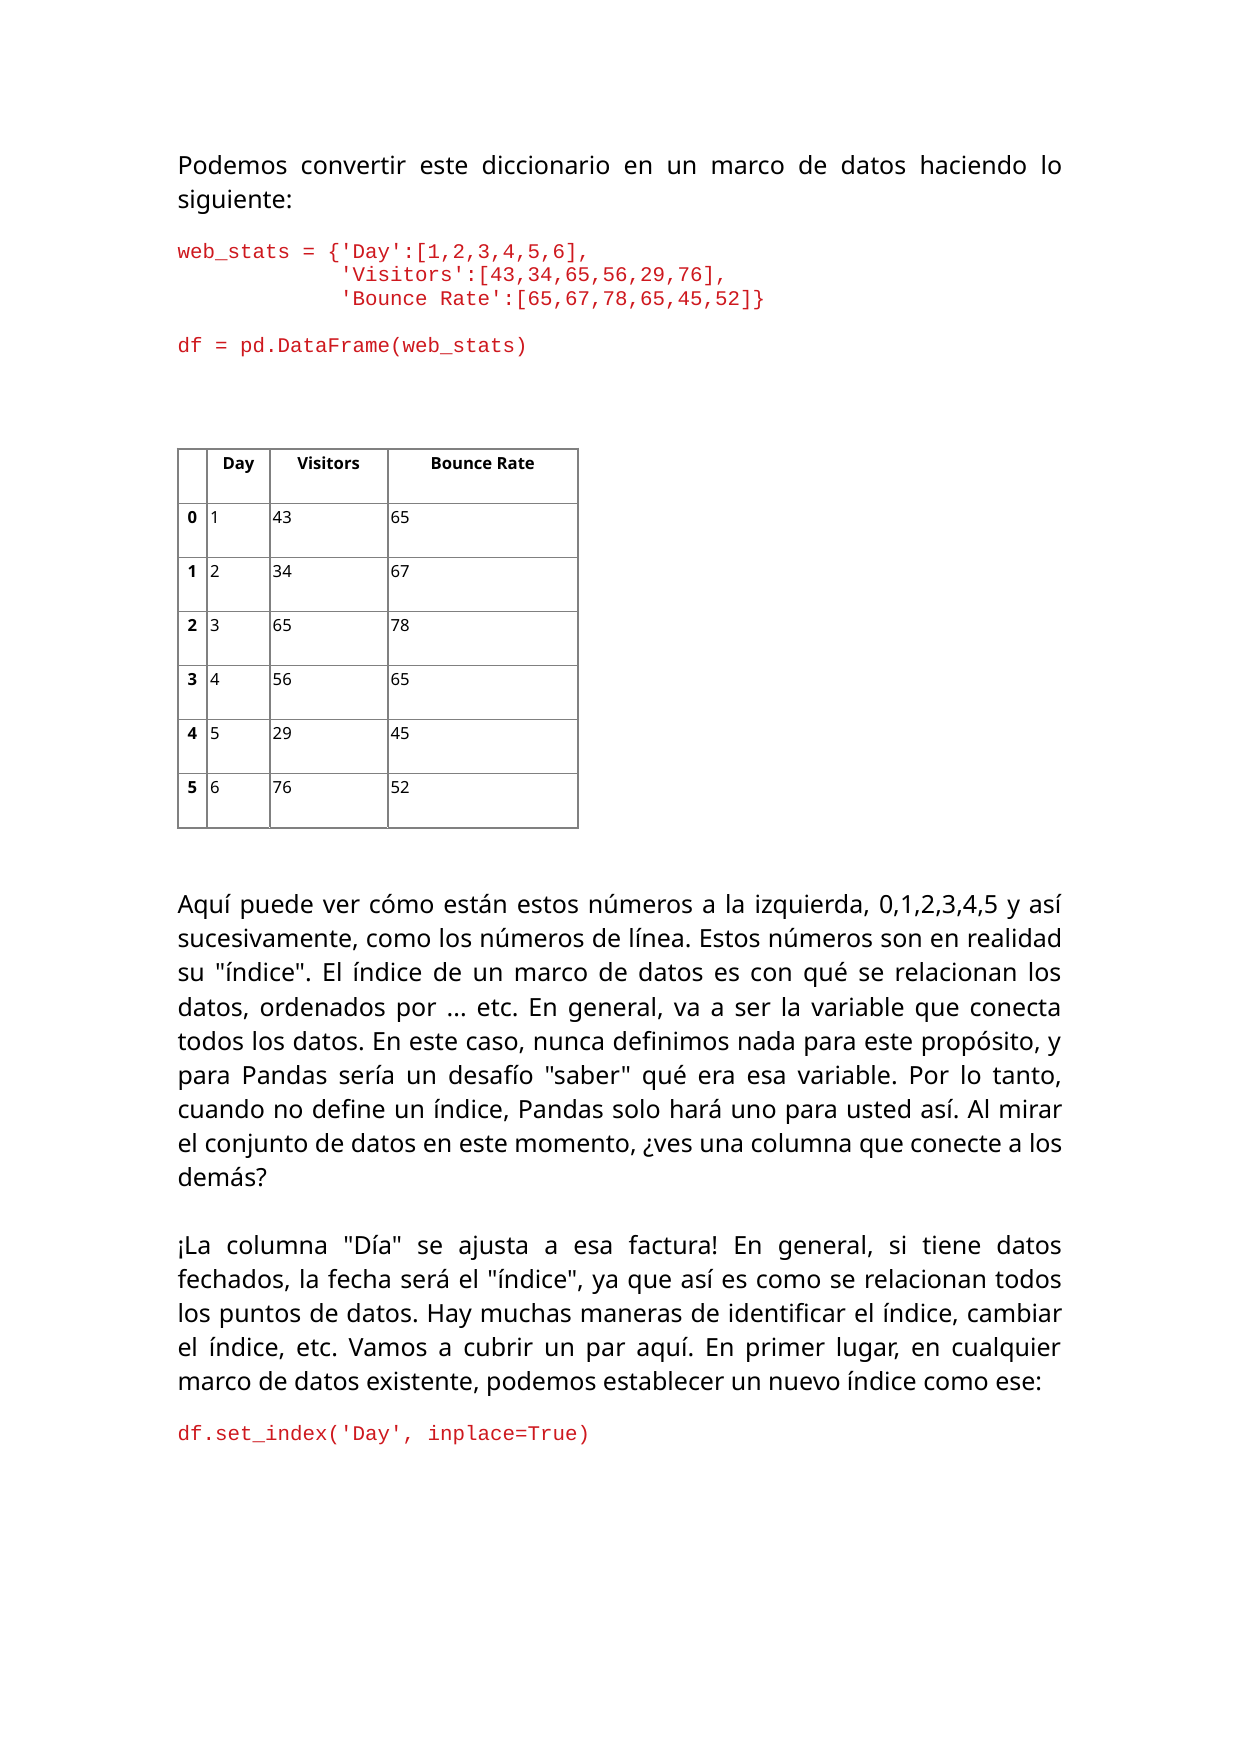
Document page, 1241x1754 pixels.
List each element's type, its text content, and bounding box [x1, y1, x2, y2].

table_cell 2 [179, 612, 206, 664]
table_cell 65 [389, 666, 577, 718]
table_header Bounce Rate [389, 450, 577, 503]
table_cell 52 [389, 774, 577, 826]
table_cell 4 [179, 720, 206, 772]
text Aquí puede ver cómo están estos números a la izquierda, 0,1,2,3,4,5 y así sucesivamente, como los números de línea. Estos números son en realidad su "índice". El índice de un marco de datos es con qué se relacionan los datos, ordenados por ... etc. En general, va a ser la variable que conecta todos los datos. En este caso, nunca definimos nada para este propósito, y para Pandas sería un desafío "saber" qué era esa variable. Por lo tanto, cuando no define un índice, Pandas solo hará uno para usted así. Al mirar el conjunto de datos en este momento, ¿ves una columna que conecte a los demás? ¡La columna "Día" se ajusta a esa factura! En general, si tiene datos fechados, la fecha será el "índice", ya que así es como se relacionan todos los puntos de datos. Hay muchas maneras de identificar el índice, cambiar el índice, etc. Vamos a cubrir un par aquí. En primer lugar, en cualquier marco de datos existente, podemos establecer un nuevo índice como ese: [177, 887, 1063, 1398]
table_cell 43 [271, 504, 387, 557]
table_cell 3 [208, 612, 269, 664]
text df.set_index('Day', inplace=True) [177, 1423, 1063, 1447]
text 'Visitors':[43,34,65,56,29,76], [177, 264, 1063, 288]
table_cell 76 [271, 774, 387, 826]
table_cell 78 [389, 612, 577, 664]
table_cell 3 [179, 666, 206, 718]
text 'Bounce Rate':[65,67,78,65,45,52]} [177, 288, 1063, 312]
table_cell 45 [389, 720, 577, 772]
table_cell 4 [208, 666, 269, 718]
table_cell 67 [389, 558, 577, 611]
text web_stats = {'Day':[1,2,3,4,5,6], [177, 241, 1063, 264]
table_cell 5 [208, 720, 269, 772]
table_cell 56 [271, 666, 387, 718]
table_cell 34 [271, 558, 387, 611]
table_cell 65 [389, 504, 577, 557]
table_cell 65 [271, 612, 387, 664]
table_header [179, 450, 206, 503]
table_cell 5 [179, 774, 206, 826]
text Podemos convertir este diccionario en un marco de datos haciendo lo siguiente: [177, 148, 1063, 216]
table_cell 2 [208, 558, 269, 611]
table_header Day [208, 450, 269, 503]
table_cell 1 [208, 504, 269, 557]
text df = pd.DataFrame(web_stats) [177, 335, 1063, 359]
table_cell 0 [179, 504, 206, 557]
table_cell 6 [208, 774, 269, 826]
table_cell 29 [271, 720, 387, 772]
table_cell 1 [179, 558, 206, 611]
table_header Visitors [271, 450, 387, 503]
